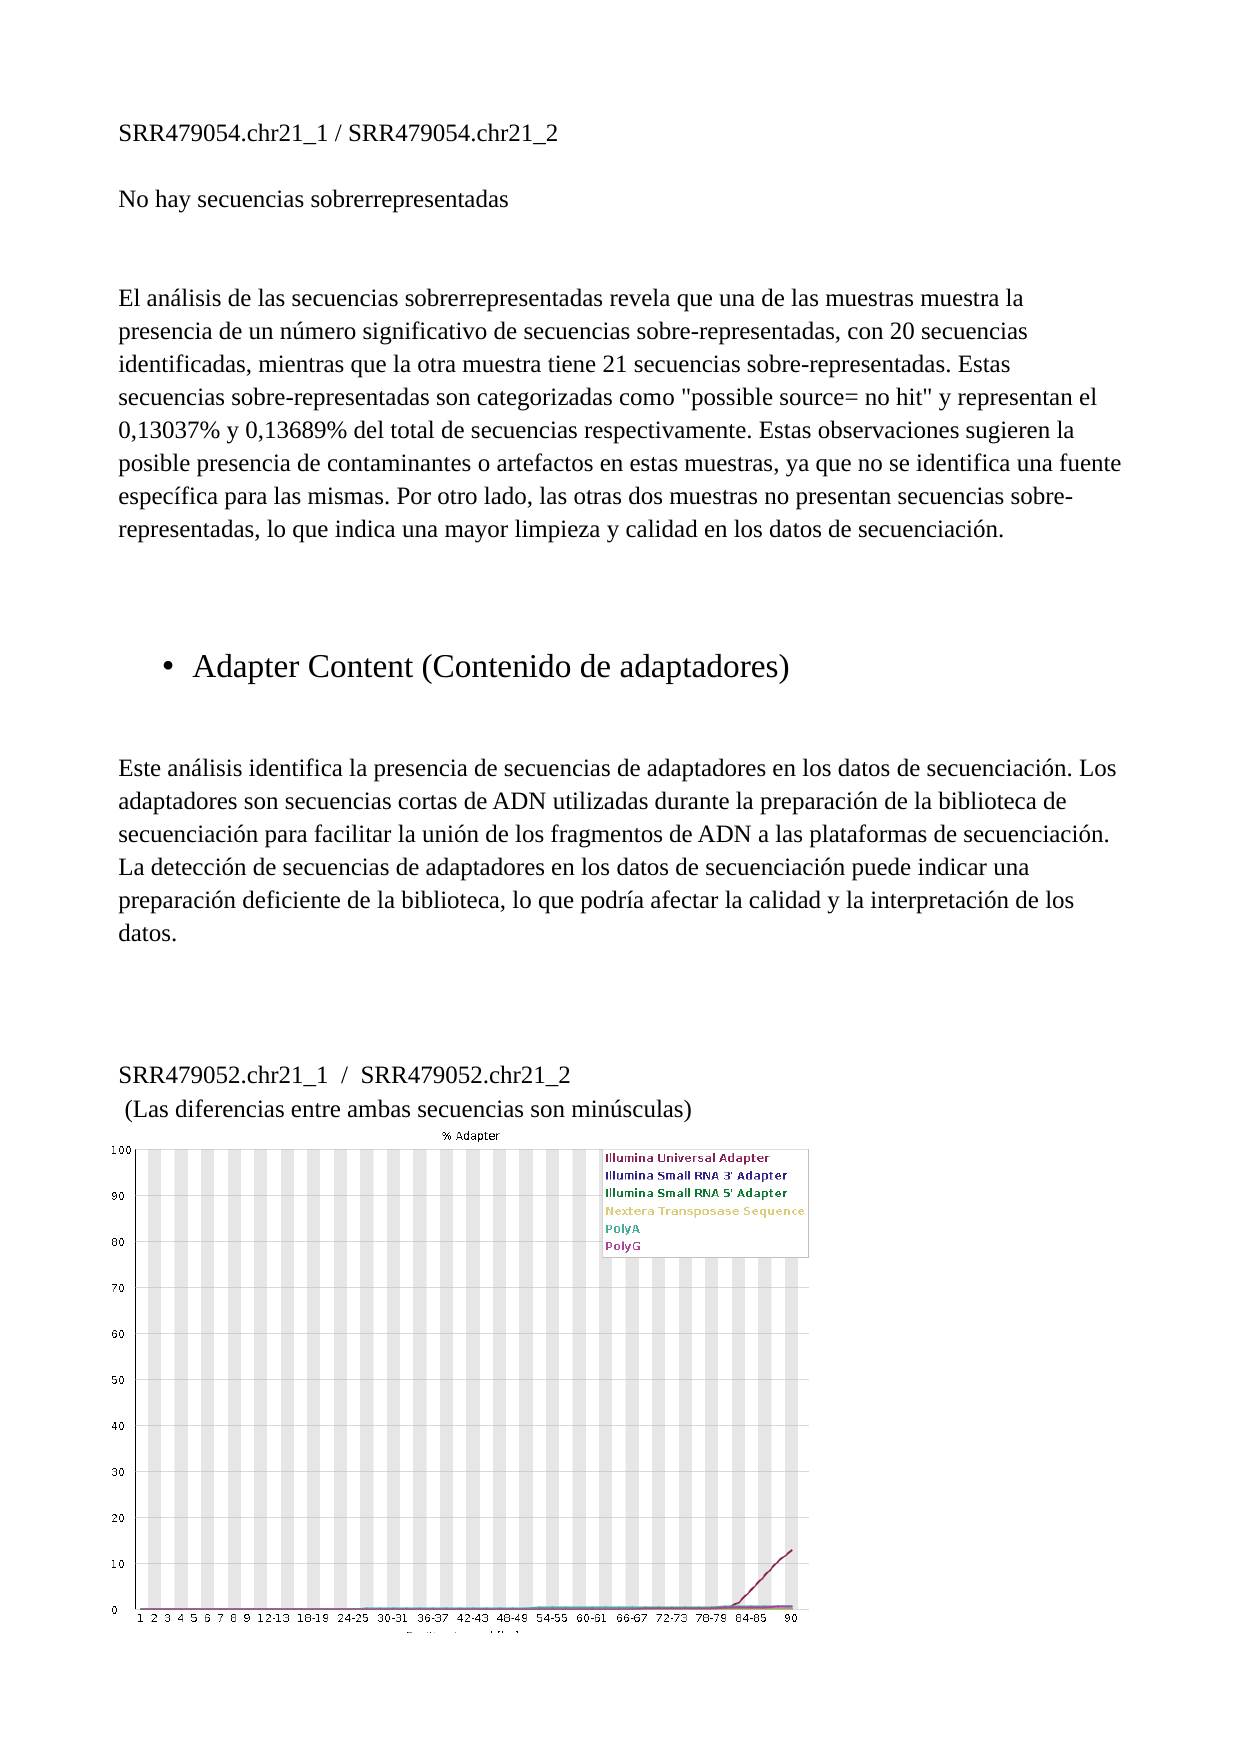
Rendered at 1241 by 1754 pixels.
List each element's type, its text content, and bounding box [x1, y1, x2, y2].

text SRR479054.chr21_1 / SRR479054.chr21_2 [118, 118, 1122, 147]
text No hay secuencias sobrerrepresentadas [118, 184, 1122, 213]
text (Las diferencias entre ambas secuencias son minúsculas) [118, 1094, 1122, 1122]
text Este análisis identifica la presencia de secuencias de adaptadores en los datos de secuenciación. Los adaptadores son secuencias cortas de ADN utilizadas durante la preparación de la biblioteca de secuenciación para facilitar la unión de los fragmentos de ADN a las plataformas de secuenciación. La detección de secuencias de adaptadores en los datos de secuenciación puede indicar una preparación deficiente de la biblioteca, lo que podría afectar la calidad y la interpretación de los datos. [118, 753, 1122, 947]
text El análisis de las secuencias sobrerrepresentadas revela que una de las muestras muestra la presencia de un número significativo de secuencias sobre-representadas, con 20 secuencias identificadas, mientras que la otra muestra tiene 21 secuencias sobre-representadas. Estas secuencias sobre-representadas son categorizadas como "possible source= no hit" y representan el 0,13037% y 0,13689% del total de secuencias respectivamente. Estas observaciones sugieren la posible presencia de contaminantes o artefactos en estas muestras, ya que no se identifica una fuente específica para las mismas. Por otro lado, las otras dos muestras no presentan secuencias sobre-representadas, lo que indica una mayor limpieza y calidad en los datos de secuenciación. [118, 283, 1122, 543]
list Adapter Content (Contenido de adaptadores) [162, 646, 1122, 685]
picture [98, 1126, 817, 1633]
text SRR479052.chr21_1 / SRR479052.chr21_2 [118, 1061, 1122, 1089]
